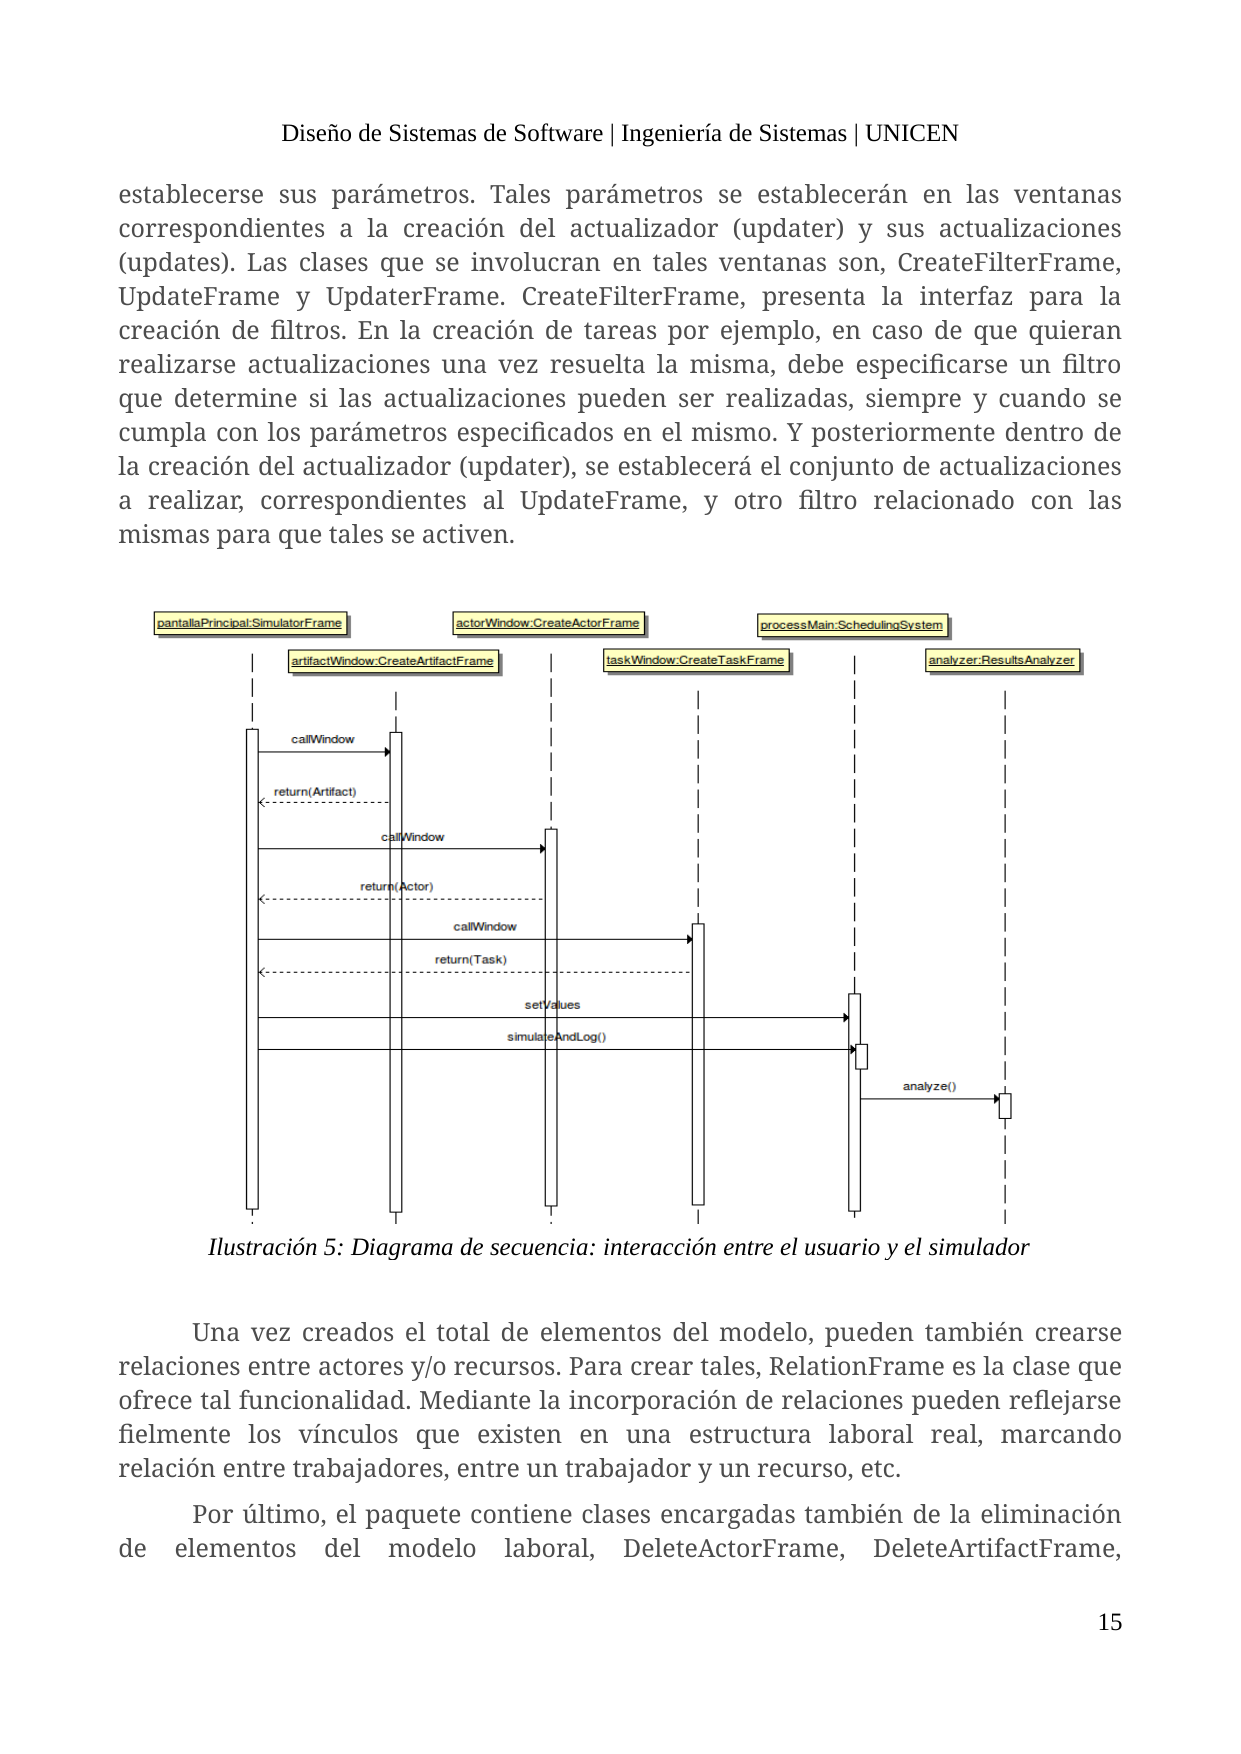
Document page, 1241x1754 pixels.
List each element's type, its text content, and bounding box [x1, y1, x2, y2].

text Una vez creados el total de elementos del modelo, pueden también crearse relaciones entre actores y/o recursos. Para crear tales, RelationFrame es la clase que ofrece tal funcionalidad. Mediante la incorporación de relaciones pueden reflejarse fielmente los vínculos que existen en una estructura laboral real, marcando relación entre trabajadores, entre un trabajador y un recurso, etc. [118, 1314, 1122, 1484]
picture [141, 596, 1098, 1224]
text establecerse sus parámetros. Tales parámetros se establecerán en las ventanas correspondientes a la creación del actualizador (updater) y sus actualizaciones (updates). Las clases que se involucran en tales ventanas son, CreateFilterFrame, UpdateFrame y UpdaterFrame. CreateFilterFrame, presenta la interfaz para la creación de filtros. En la creación de tareas por ejemplo, en caso de que quieran realizarse actualizaciones una vez resuelta la misma, debe especificarse un filtro que determine si las actualizaciones pueden ser realizadas, siempre y cuando se cumpla con los parámetros especificados en el mismo. Y posteriormente dentro de la creación del actualizador (updater), se establecerá el conjunto de actualizaciones a realizar, correspondientes al UpdateFrame, y otro filtro relacionado con las mismas para que tales se activen. [118, 176, 1122, 551]
text Por último, el paquete contiene clases encargadas también de la eliminación de elementos del modelo laboral, DeleteActorFrame, DeleteArtifactFrame, [118, 1497, 1122, 1565]
text Ilustración 5: Diagrama de secuencia: interacción entre el usuario y el simulador [123, 587, 1117, 1260]
